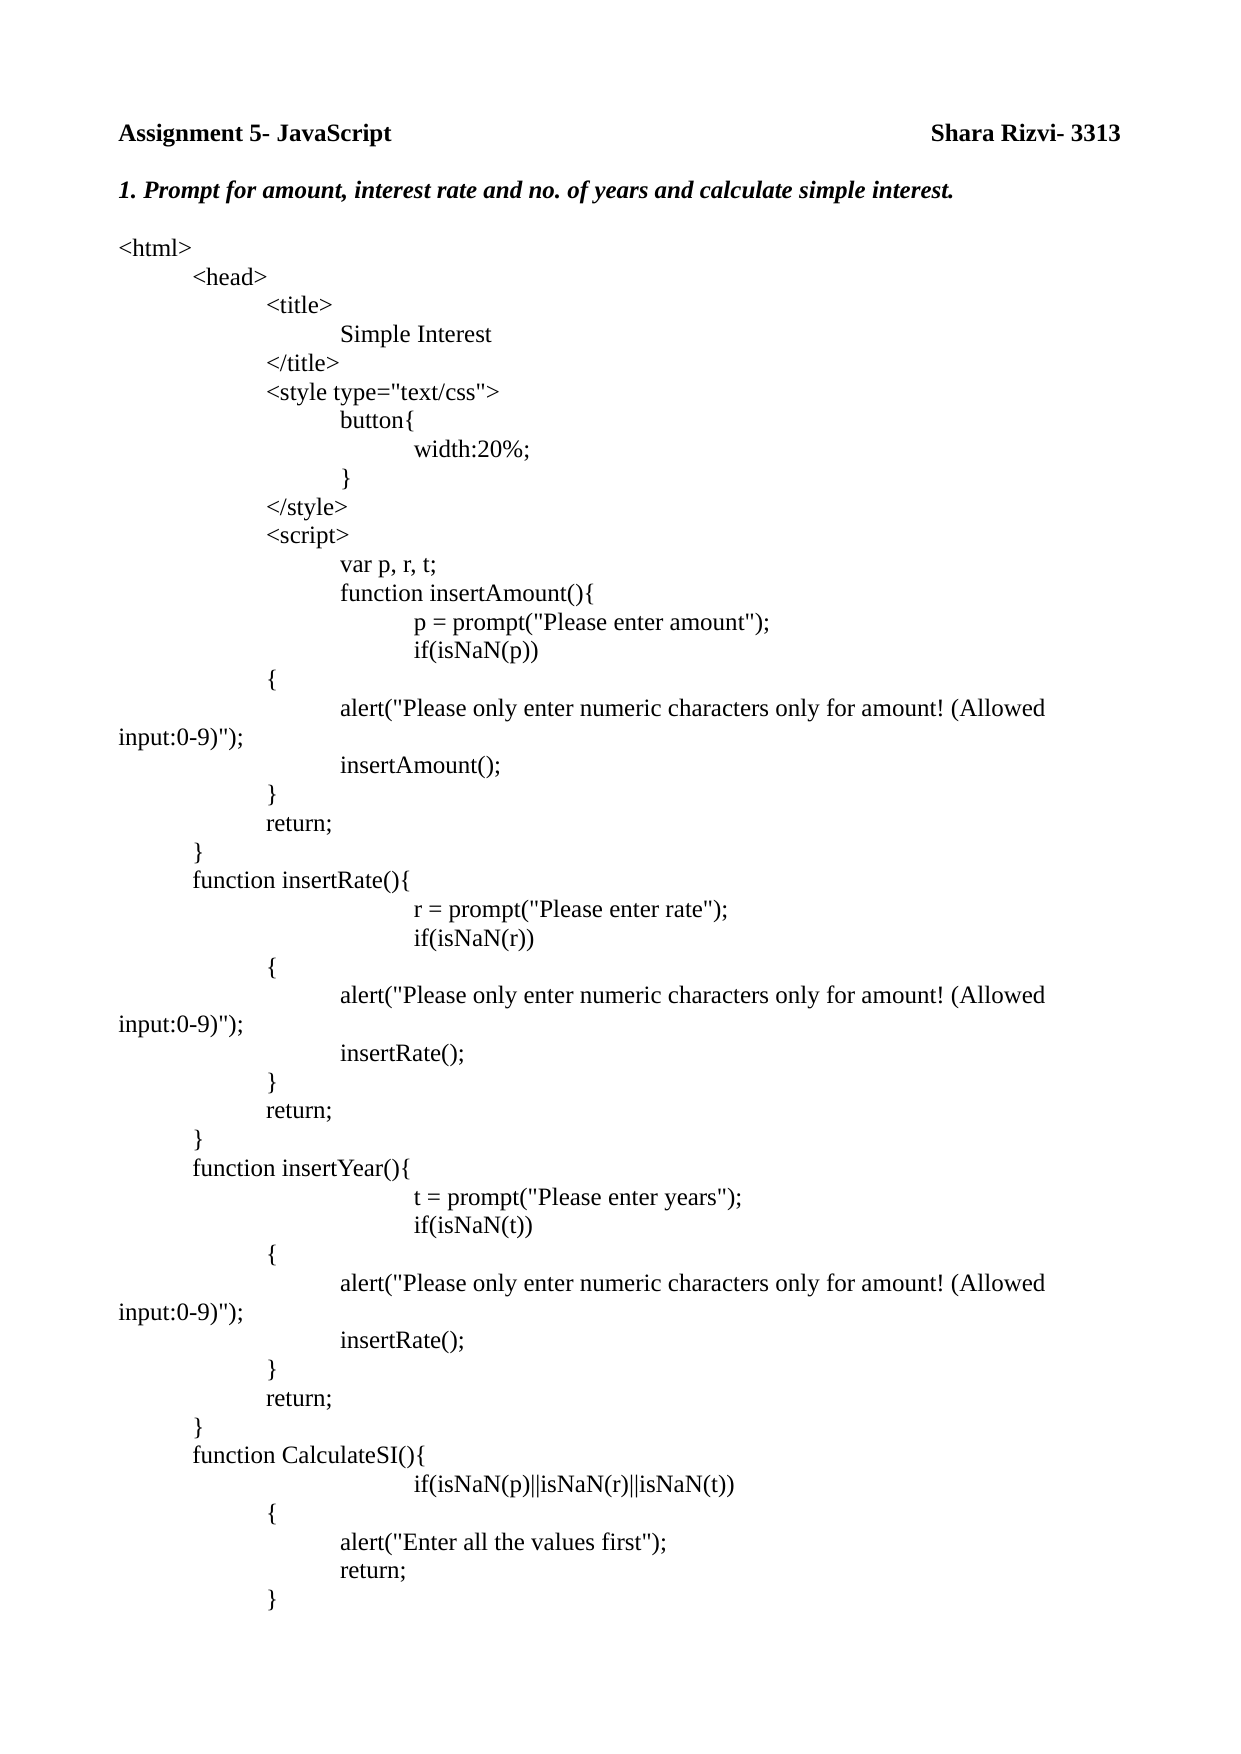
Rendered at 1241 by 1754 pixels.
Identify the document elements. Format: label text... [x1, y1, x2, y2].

text 1. Prompt for amount, interest rate and no. of years and calculate simple interest. [118, 176, 1122, 204]
text function insertAmount(){ [118, 578, 1122, 607]
text </title> [118, 348, 1122, 377]
text </style> [118, 492, 1122, 521]
text var p, r, t; [118, 549, 1122, 578]
text alert("Please only enter numeric characters only for amount! (Allowed input:0-9)"); [118, 1268, 1122, 1326]
text } [118, 1412, 1122, 1441]
text insertAmount(); [118, 751, 1122, 779]
text return; [118, 808, 1122, 837]
text r = prompt("Please enter rate"); [118, 894, 1122, 923]
text alert("Please only enter numeric characters only for amount! (Allowed input:0-9)"); [118, 693, 1122, 751]
text <head> [118, 262, 1122, 291]
text } [118, 1067, 1122, 1096]
text function CalculateSI(){ [118, 1441, 1122, 1469]
text Assignment 5- JavaScript Shara Rizvi- 3313 [118, 118, 1122, 147]
text } [118, 1124, 1122, 1153]
text alert("Enter all the values first"); [118, 1527, 1122, 1556]
text <html> [118, 233, 1122, 262]
text } [118, 837, 1122, 866]
text insertRate(); [118, 1038, 1122, 1067]
text if(isNaN(p)) [118, 636, 1122, 664]
text return; [118, 1096, 1122, 1124]
text { [118, 664, 1122, 693]
text } [118, 779, 1122, 808]
text return; [118, 1556, 1122, 1584]
text if(isNaN(t)) [118, 1211, 1122, 1239]
text p = prompt("Please enter amount"); [118, 607, 1122, 636]
text { [118, 1239, 1122, 1268]
text } [118, 1354, 1122, 1383]
text t = prompt("Please enter years"); [118, 1182, 1122, 1211]
text function insertYear(){ [118, 1153, 1122, 1182]
text width:20%; [118, 434, 1122, 463]
text insertRate(); [118, 1326, 1122, 1354]
text alert("Please only enter numeric characters only for amount! (Allowed input:0-9)"); [118, 981, 1122, 1038]
text if(isNaN(r)) [118, 923, 1122, 952]
text } [118, 1584, 1122, 1613]
text { [118, 952, 1122, 981]
text { [118, 1498, 1122, 1527]
text } [118, 463, 1122, 492]
text <title> [118, 291, 1122, 319]
text Simple Interest [118, 319, 1122, 348]
text <style type="text/css"> [118, 377, 1122, 406]
text button{ [118, 406, 1122, 434]
text if(isNaN(p)||isNaN(r)||isNaN(t)) [118, 1469, 1122, 1498]
text return; [118, 1383, 1122, 1412]
text <script> [118, 521, 1122, 549]
text function insertRate(){ [118, 866, 1122, 894]
